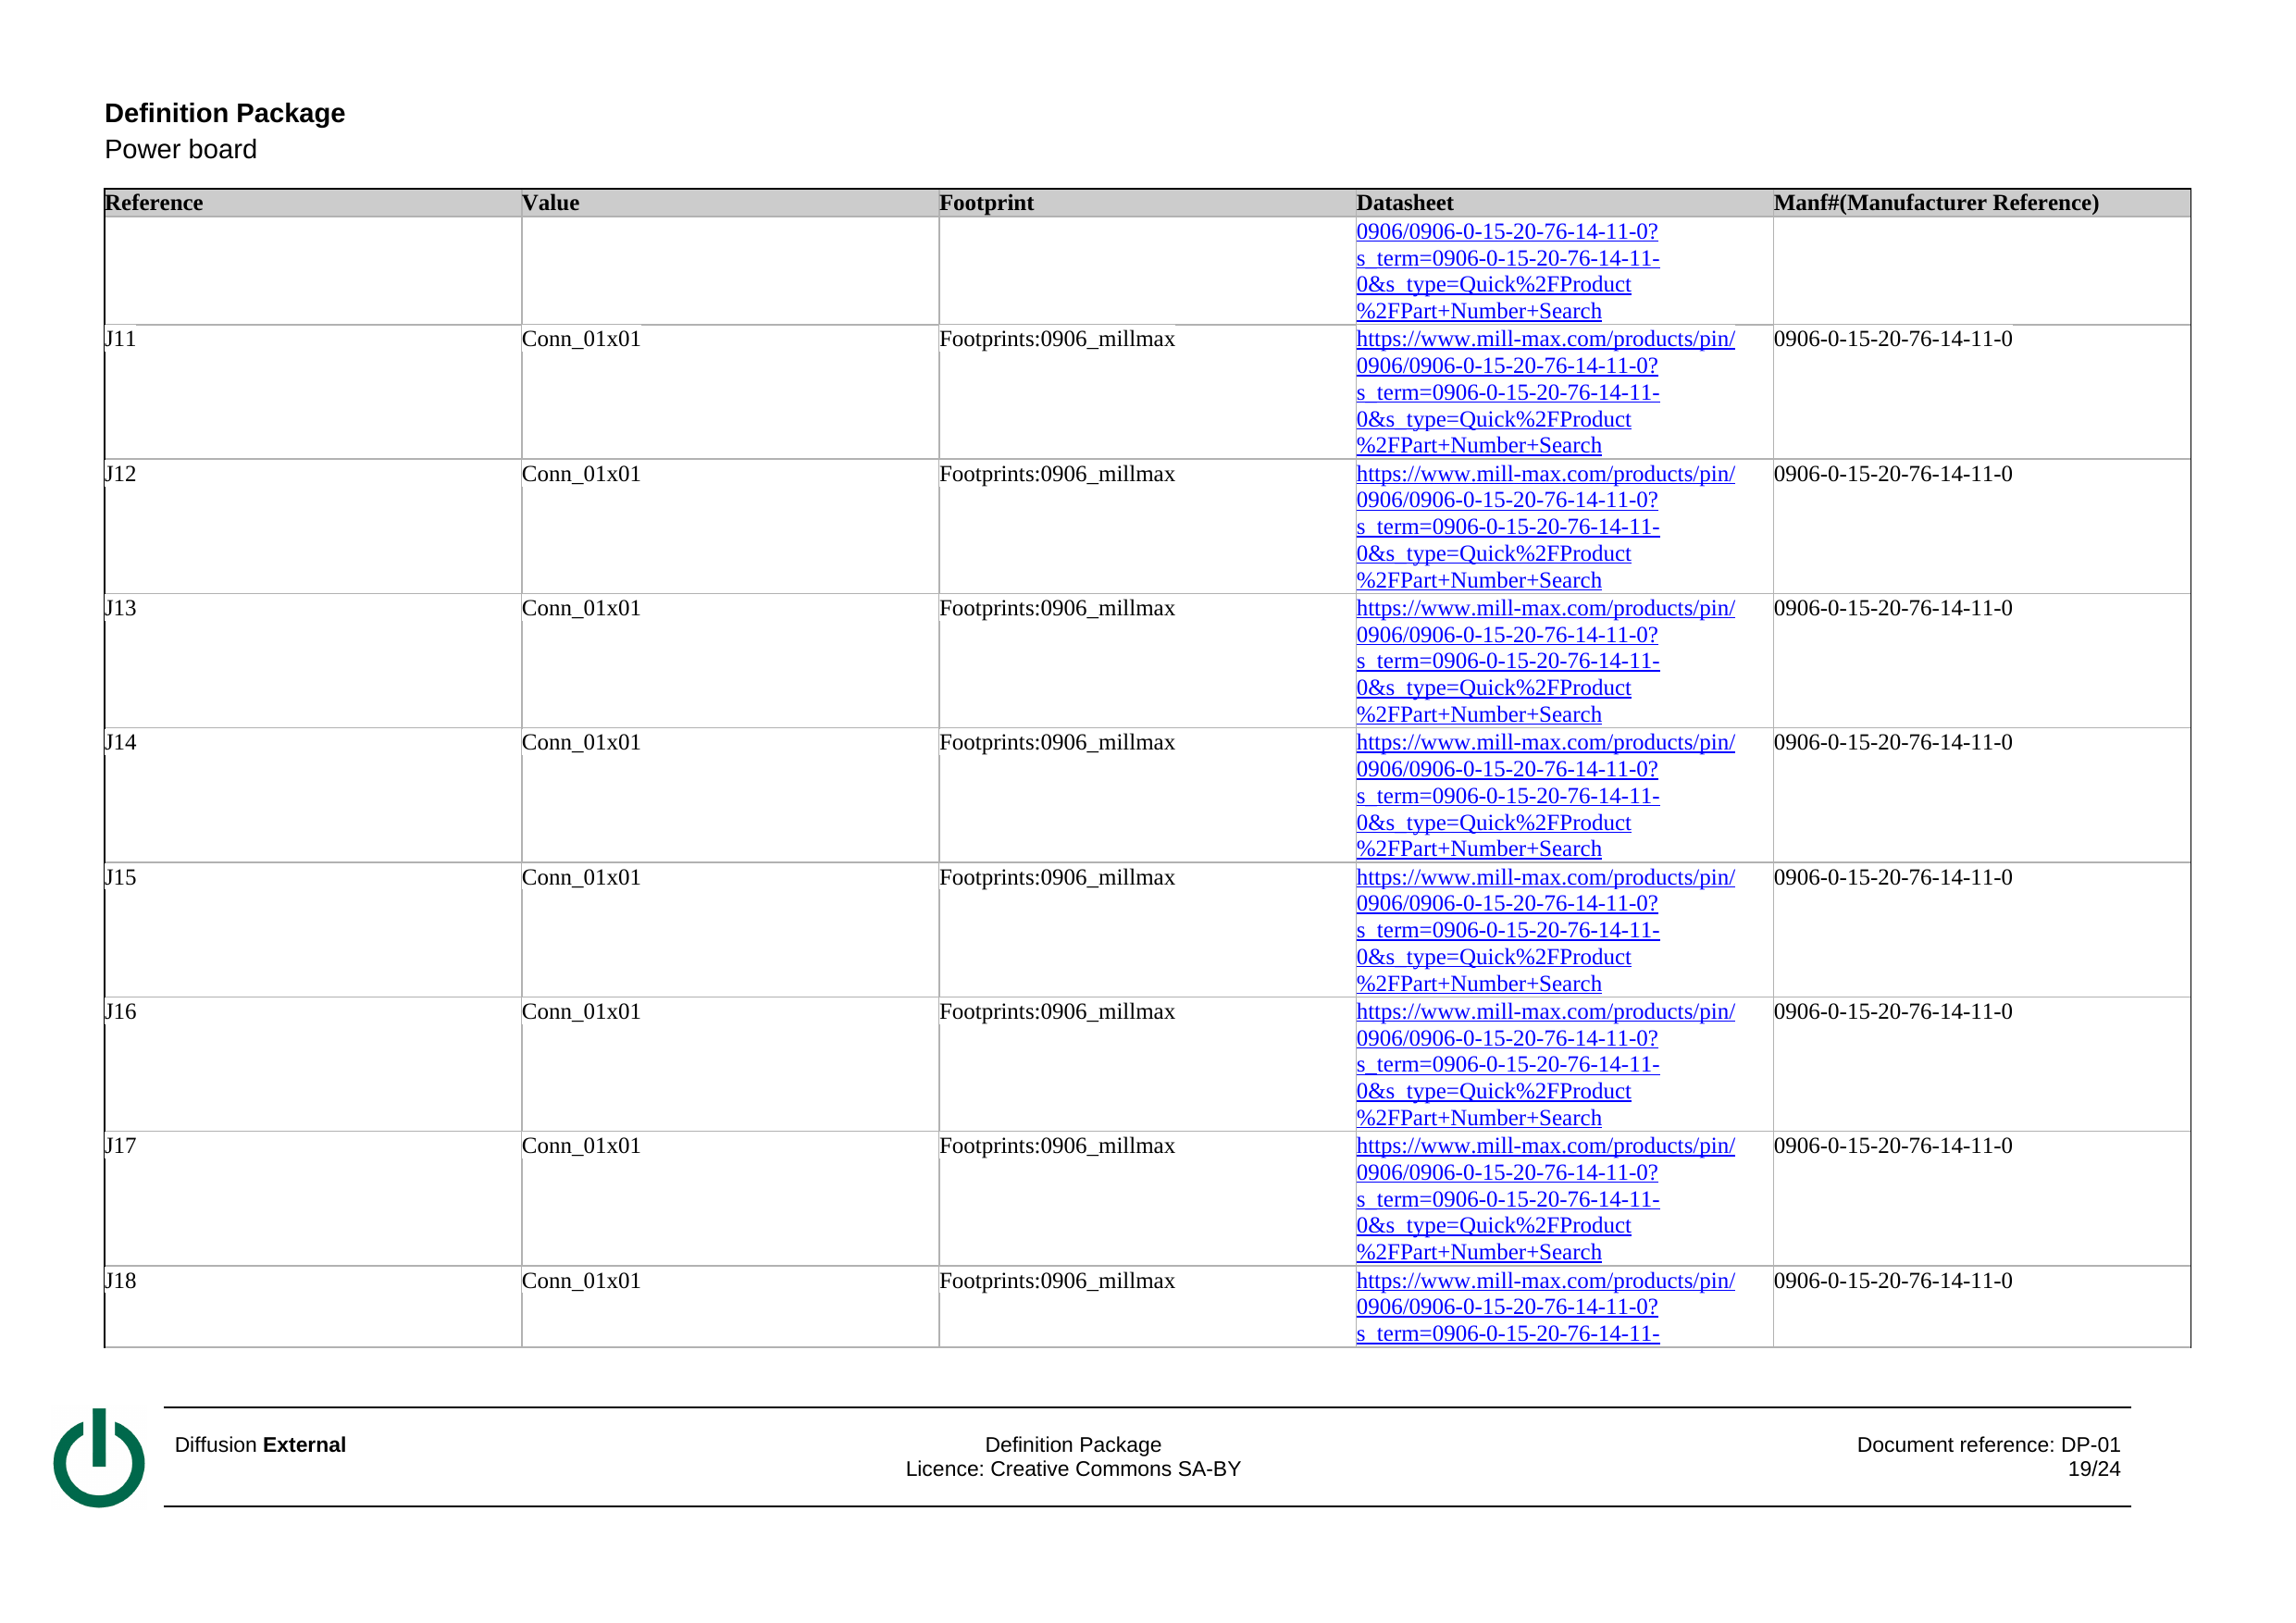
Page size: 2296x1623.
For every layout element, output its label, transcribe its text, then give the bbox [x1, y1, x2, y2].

table_cell Conn_01x01 [523, 594, 938, 727]
table_cell https://www.mill-max.com/products/pin/0906/0906-0-15-20-76-14-11-0?s_term=0906-0-15-20-76-14-11-0&s_type=Quick%2FProduct%2FPart+Number+Search [1357, 594, 1773, 727]
table_cell Footprints:0906_millmax [940, 594, 1356, 727]
table_cell J16 [105, 997, 521, 1131]
table_header Manf#(Manufacturer Reference) [1774, 190, 2191, 216]
table_cell 0906-0-15-20-76-14-11-0 [1774, 728, 2191, 861]
table_cell Conn_01x01 [523, 863, 938, 996]
table_cell J12 [105, 460, 521, 593]
table_cell Conn_01x01 [523, 217, 938, 324]
table_cell J17 [105, 1132, 521, 1265]
table_cell https://www.mill-max.com/products/pin/0906/0906-0-15-20-76-14-11-0?s_term=0906-0-15-20-76-14-11-0&s_type=Quick%2FProduct%2FPart+Number+Search [1602, 997, 1773, 1131]
table_cell Conn_01x01 [523, 728, 938, 861]
table_cell Footprints:0906_millmax [940, 863, 1356, 996]
table_cell J14 [105, 728, 521, 861]
table_cell https://www.mill-max.com/products/pin/0906/0906-0-15-20-76-14-11-0?s_term=0906-0-15-20-76-14-11-0&s_type=Quick%2FProduct%2FPart+Number+Search [1602, 326, 1773, 458]
table_cell Footprints:0906_millmax [940, 997, 1356, 1131]
table_cell Footprints:0906_millmax [940, 1267, 1356, 1346]
table_cell Conn_01x01 [523, 460, 938, 593]
table_header Footprint [940, 190, 1356, 216]
table_cell Footprints:0906_millmax [940, 460, 1356, 593]
table_cell Conn_01x01 [523, 1132, 938, 1265]
table_cell https://www.mill-max.com/products/pin/0906/0906-0-15-20-76-14-11-0?s_term=0906-0-15-20-76-14-11-0&s_type=Quick%2FProduct%2FPart+Number+Search [1357, 217, 1773, 324]
table_cell Footprints:0906_millmax [940, 1132, 1356, 1265]
table_cell J18 [105, 1267, 521, 1346]
table_cell Conn_01x01 [523, 326, 938, 458]
table_cell 0906-0-15-20-76-14-11-0 [1774, 460, 2191, 593]
table_cell Conn_01x01 [523, 997, 938, 1131]
table_cell 0906-0-15-20-76-14-11-0 [1774, 326, 2191, 458]
picture [51, 1405, 56, 1510]
table_cell J13 [105, 594, 521, 727]
table_cell Footprints:0906_millmax [940, 217, 1356, 324]
table_cell https://www.mill-max.com/products/pin/0906/0906-0-15-20-76-14-11-0?s_term=0906-0-15-20-76-14-11-0&s_type=Quick%2FProduct%2FPart+Number+Search [1602, 863, 1773, 996]
table_cell https://www.mill-max.com/products/pin/0906/0906-0-15-20-76-14-11-0?s_term=0906-0-15-20-76-14-11-0&s_type=Quick%2FProduct%2FPart+Number+Search [1357, 728, 1773, 861]
table_cell Conn_01x01 [523, 1267, 938, 1346]
table_cell 0906-0-15-20-76-14-11-0 [1774, 1132, 2191, 1265]
table_cell Footprints:0906_millmax [940, 728, 1356, 861]
table_header Value [523, 190, 938, 216]
table_cell https://www.mill-max.com/products/pin/0906/0906-0-15-20-76-14-11-0?s_term=0906-0-15-20-76-14-11-0&s_type=Quick%2FProduct%2FPart+Number+Search [1602, 460, 1773, 593]
table_cell 0906-0-15-20-76-14-11-0 [1774, 997, 2191, 1131]
table_cell 0906-0-15-20-76-14-11-0 [1774, 217, 2191, 324]
table_cell J10 [105, 217, 521, 324]
table_cell 0906-0-15-20-76-14-11-0 [1774, 594, 2191, 727]
table_cell https://www.mill-max.com/products/pin/0906/0906-0-15-20-76-14-11-0?s_term=0906-0-15-20-76-14-11-0&s_type=Quick%2FProduct%2FPart+Number+Search [1357, 1267, 1773, 1346]
table_header Datasheet [1357, 190, 1773, 216]
table_cell https://www.mill-max.com/products/pin/0906/0906-0-15-20-76-14-11-0?s_term=0906-0-15-20-76-14-11-0&s_type=Quick%2FProduct%2FPart+Number+Search [1357, 1132, 1773, 1265]
table_header Reference [105, 190, 521, 216]
table_cell 0906-0-15-20-76-14-11-0 [1774, 1267, 2191, 1346]
table_cell Footprints:0906_millmax [940, 326, 1356, 458]
table_cell 0906-0-15-20-76-14-11-0 [1774, 863, 2191, 996]
table_cell J11 [105, 326, 521, 458]
table_cell J15 [105, 863, 521, 996]
